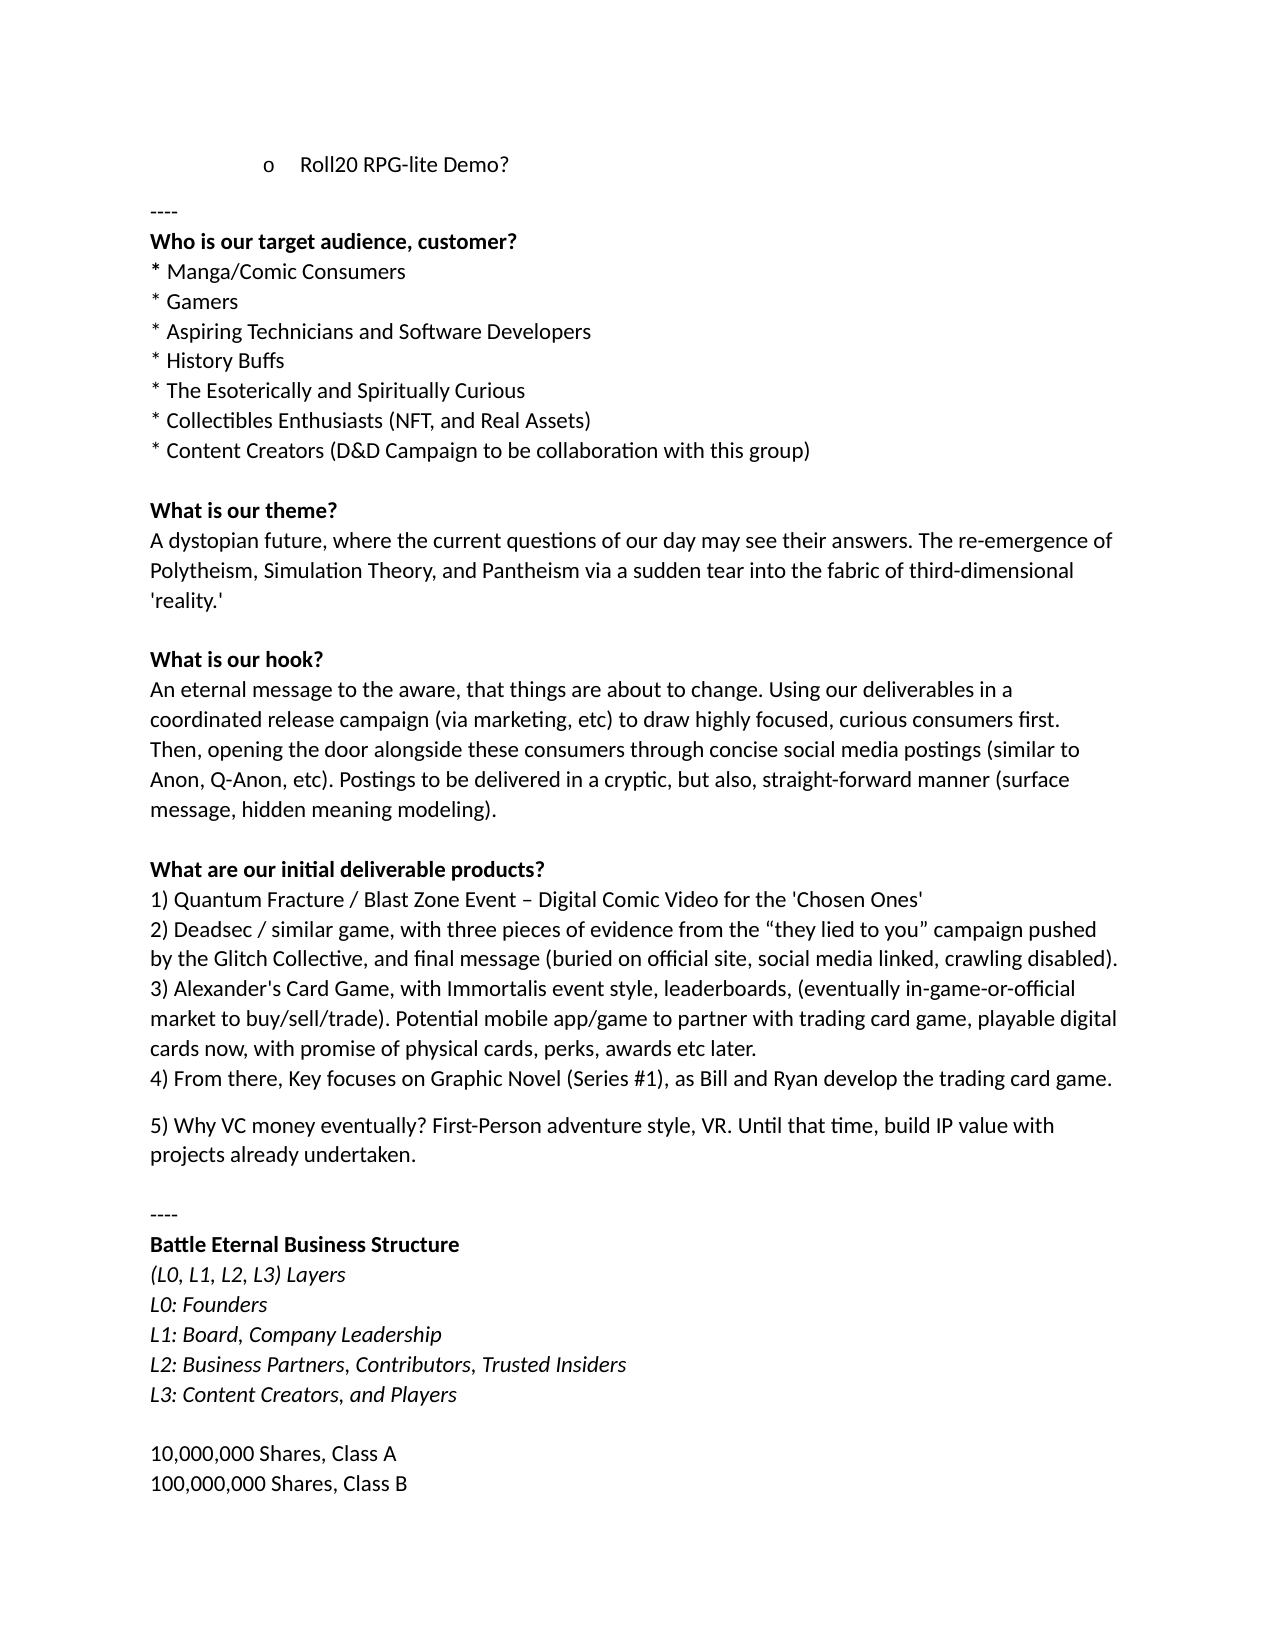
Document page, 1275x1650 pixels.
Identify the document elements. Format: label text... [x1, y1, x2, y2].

text ---- Who is our target audience, customer? * Manga/Comic Consumers * Gamers * Aspiring Technicians and Software Developers * History Buffs * The Esoterically and Spiritually Curious * Collectibles Enthusiasts (NFT, and Real Assets) * Content Creators (D&D Campaign to be collaboration with this group) What is our theme? A dystopian future, where the current questions of our day may see their answers. The re-emergence of Polytheism, Simulation Theory, and Pantheism via a sudden tear into the fabric of third-dimensional 'reality.' What is our hook? An eternal message to the aware, that things are about to change. Using our deliverables in a coordinated release campaign (via marketing, etc) to draw highly focused, curious consumers first. Then, opening the door alongside these consumers through concise social media postings (similar to Anon, Q-Anon, etc). Postings to be delivered in a cryptic, but also, straight-forward manner (surface message, hidden meaning modeling). What are our initial deliverable products? 1) Quantum Fracture / Blast Zone Event – Digital Comic Video for the 'Chosen Ones' 2) Deadsec / similar game, with three pieces of evidence from the “they lied to you” campaign pushed by the Glitch Collective, and final message (buried on official site, social media linked, crawling disabled). 3) Alexander's Card Game, with Immortalis event style, leaderboards, (eventually in-game-or-official market to buy/sell/trade). Potential mobile app/game to partner with trading card game, playable digital cards now, with promise of physical cards, perks, awards etc later. 4) From there, Key focuses on Graphic Novel (Series #1), as Bill and Ryan develop the trading card game. [150, 197, 1125, 1092]
text 5) Why VC money eventually? First-Person adventure style, VR. Until that time, build IP value with projects already undertaken. ---- Battle Eternal Business Structure (L0, L1, L2, L3) Layers L0: Founders L1: Board, Company Leadership L2: Business Partners, Contributors, Trusted Insiders L3: Content Creators, and Players 10,000,000 Shares, Class A 100,000,000 Shares, Class B [150, 1111, 1125, 1497]
list Roll20 RPG-lite Demo? [262, 150, 1125, 178]
